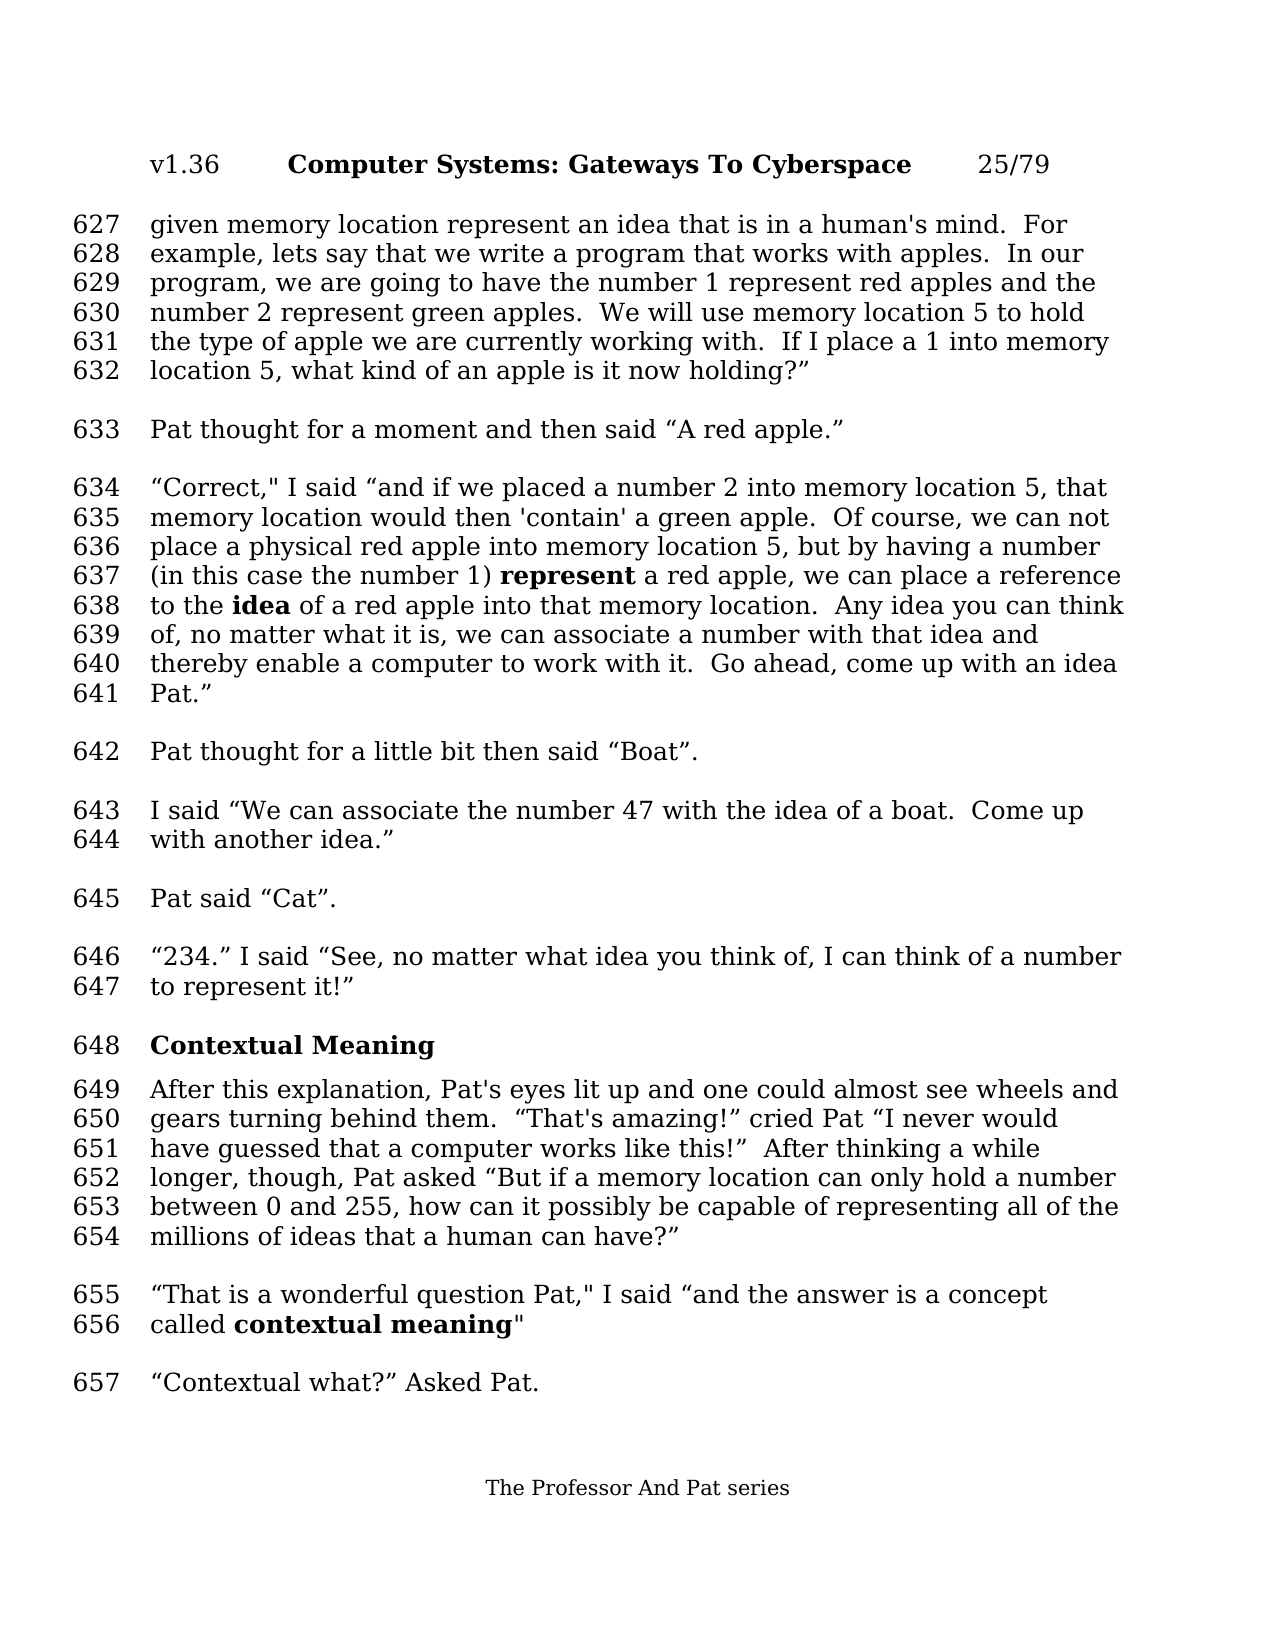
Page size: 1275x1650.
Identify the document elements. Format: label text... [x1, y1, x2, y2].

text I said “We can associate the number 47 with the idea of a boat. Come up with another idea.” [150, 796, 1125, 854]
text Pat thought for a little bit then said “Boat”. [150, 737, 1125, 767]
text After this explanation, Pat's eyes lit up and one could almost see wheels and gears turning behind them. “That's amazing!” cried Pat “I never would have guessed that a computer works like this!” After thinking a while longer, though, Pat asked “But if a memory location can only hold a number between 0 and 255, how can it possibly be capable of representing all of the millions of ideas that a human can have?” [150, 1075, 1125, 1251]
text Pat said “Cat”. [150, 884, 1125, 913]
text given memory location represent an idea that is in a human's mind. For example, lets say that we write a program that works with apples. In our program, we are going to have the number 1 represent red apples and the number 2 represent green apples. We will use memory location 5 to hold the type of apple we are currently working with. If I place a 1 into memory location 5, what kind of an apple is it now holding?” [150, 210, 1125, 386]
text “Contextual what?” Asked Pat. [150, 1368, 1125, 1398]
text “234.” I said “See, no matter what idea you think of, I can think of a number to represent it!” [150, 942, 1125, 1001]
text Pat thought for a moment and then said “A red apple.” [150, 415, 1125, 444]
subtitle Contextual Meaning [150, 1031, 1125, 1060]
text “Correct," I said “and if we placed a number 2 into memory location 5, that memory location would then 'contain' a green apple. Of course, we can not place a physical red apple into memory location 5, but by having a number (in this case the number 1) represent a red apple, we can place a reference to the idea of a red apple into that memory location. Any idea you can think of, no matter what it is, we can associate a number with that idea and thereby enable a computer to work with it. Go ahead, come up with an idea Pat.” [150, 473, 1125, 708]
text “That is a wonderful question Pat," I said “and the answer is a concept called contextual meaning" [150, 1280, 1125, 1339]
